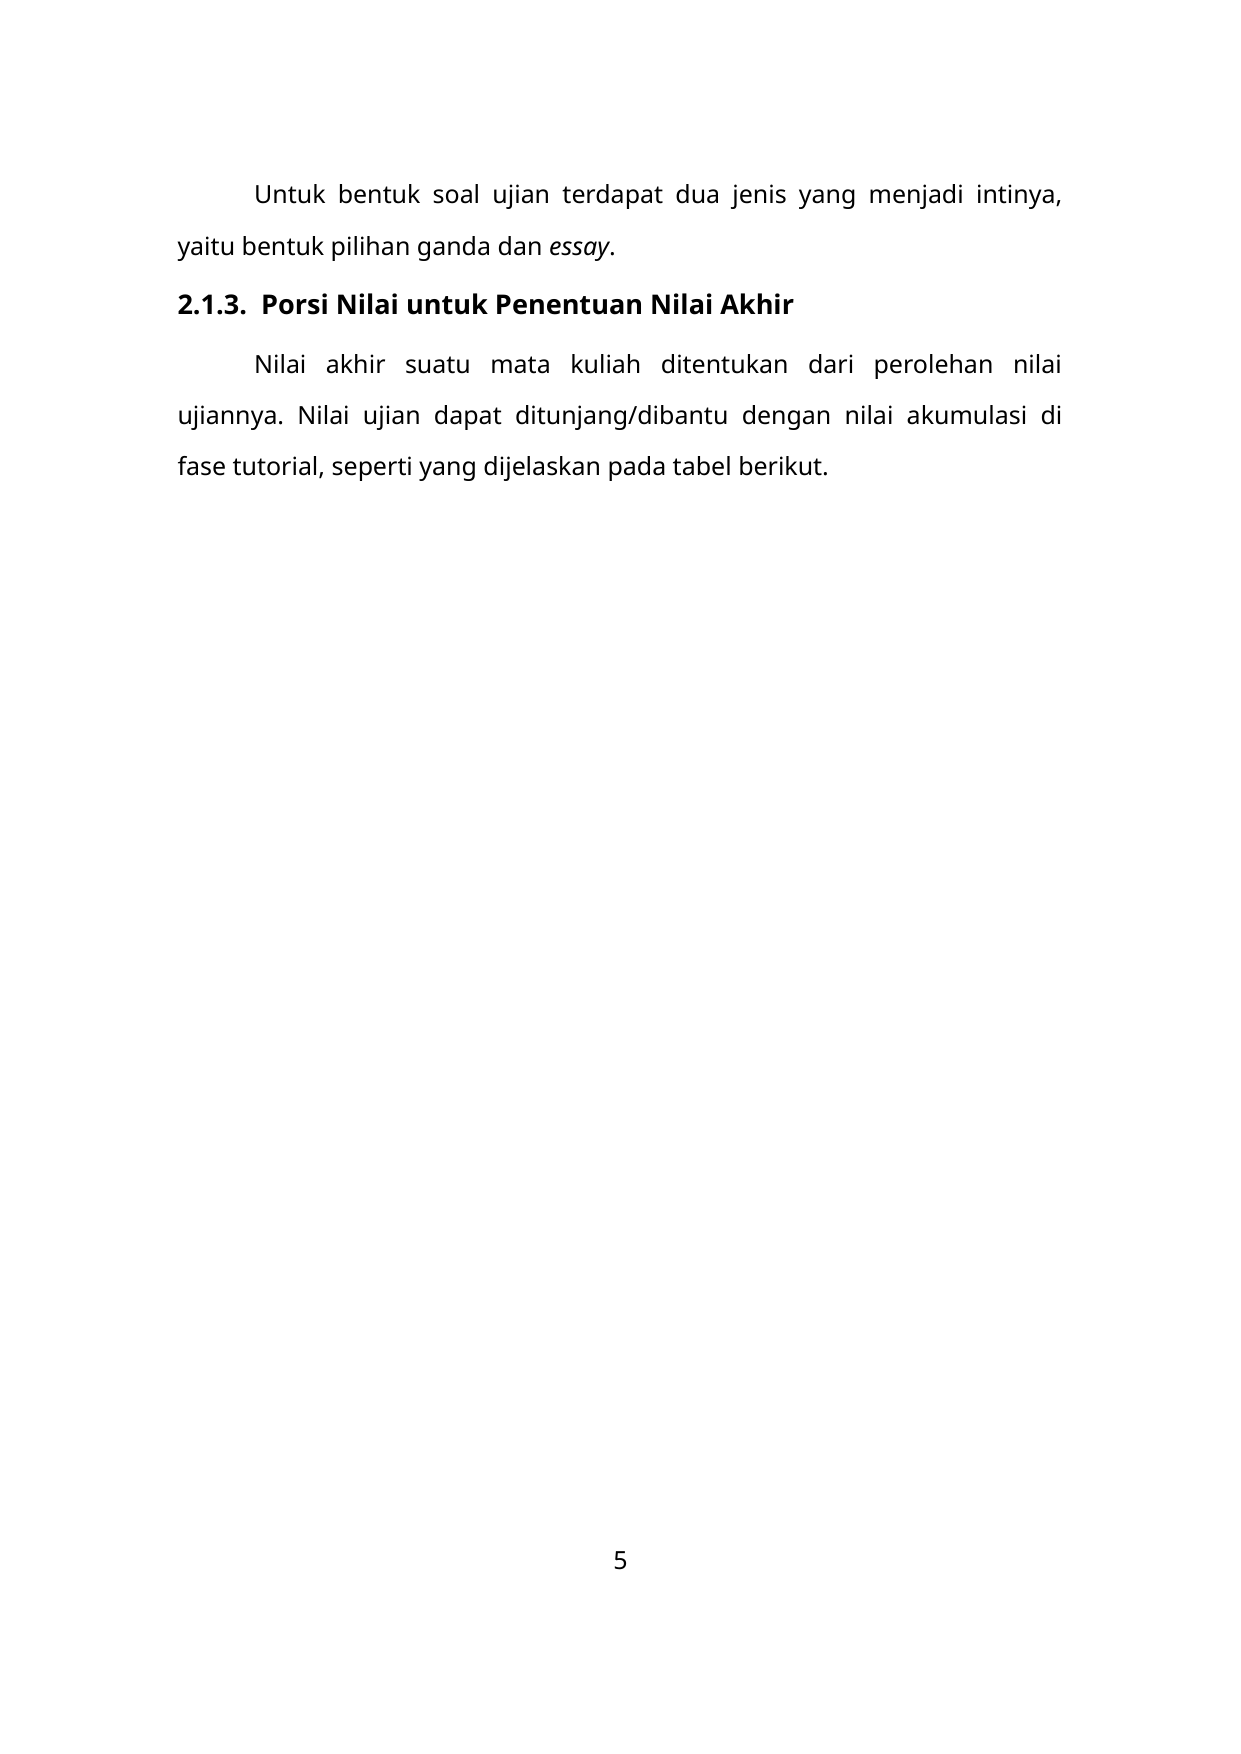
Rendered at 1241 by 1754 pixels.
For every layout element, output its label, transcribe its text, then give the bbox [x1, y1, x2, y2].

text Untuk bentuk soal ujian terdapat dua jenis yang menjadi intinya, yaitu bentuk pilihan ganda dan essay. [177, 177, 1063, 262]
text Nilai akhir suatu mata kuliah ditentukan dari perolehan nilai ujiannya. Nilai ujian dapat ditunjang/dibantu dengan nilai akumulasi di fase tutorial, seperti yang dijelaskan pada tabel berikut. [177, 346, 1063, 483]
subtitle 2.1.3. Porsi Nilai untuk Penentuan Nilai Akhir [177, 285, 1063, 322]
